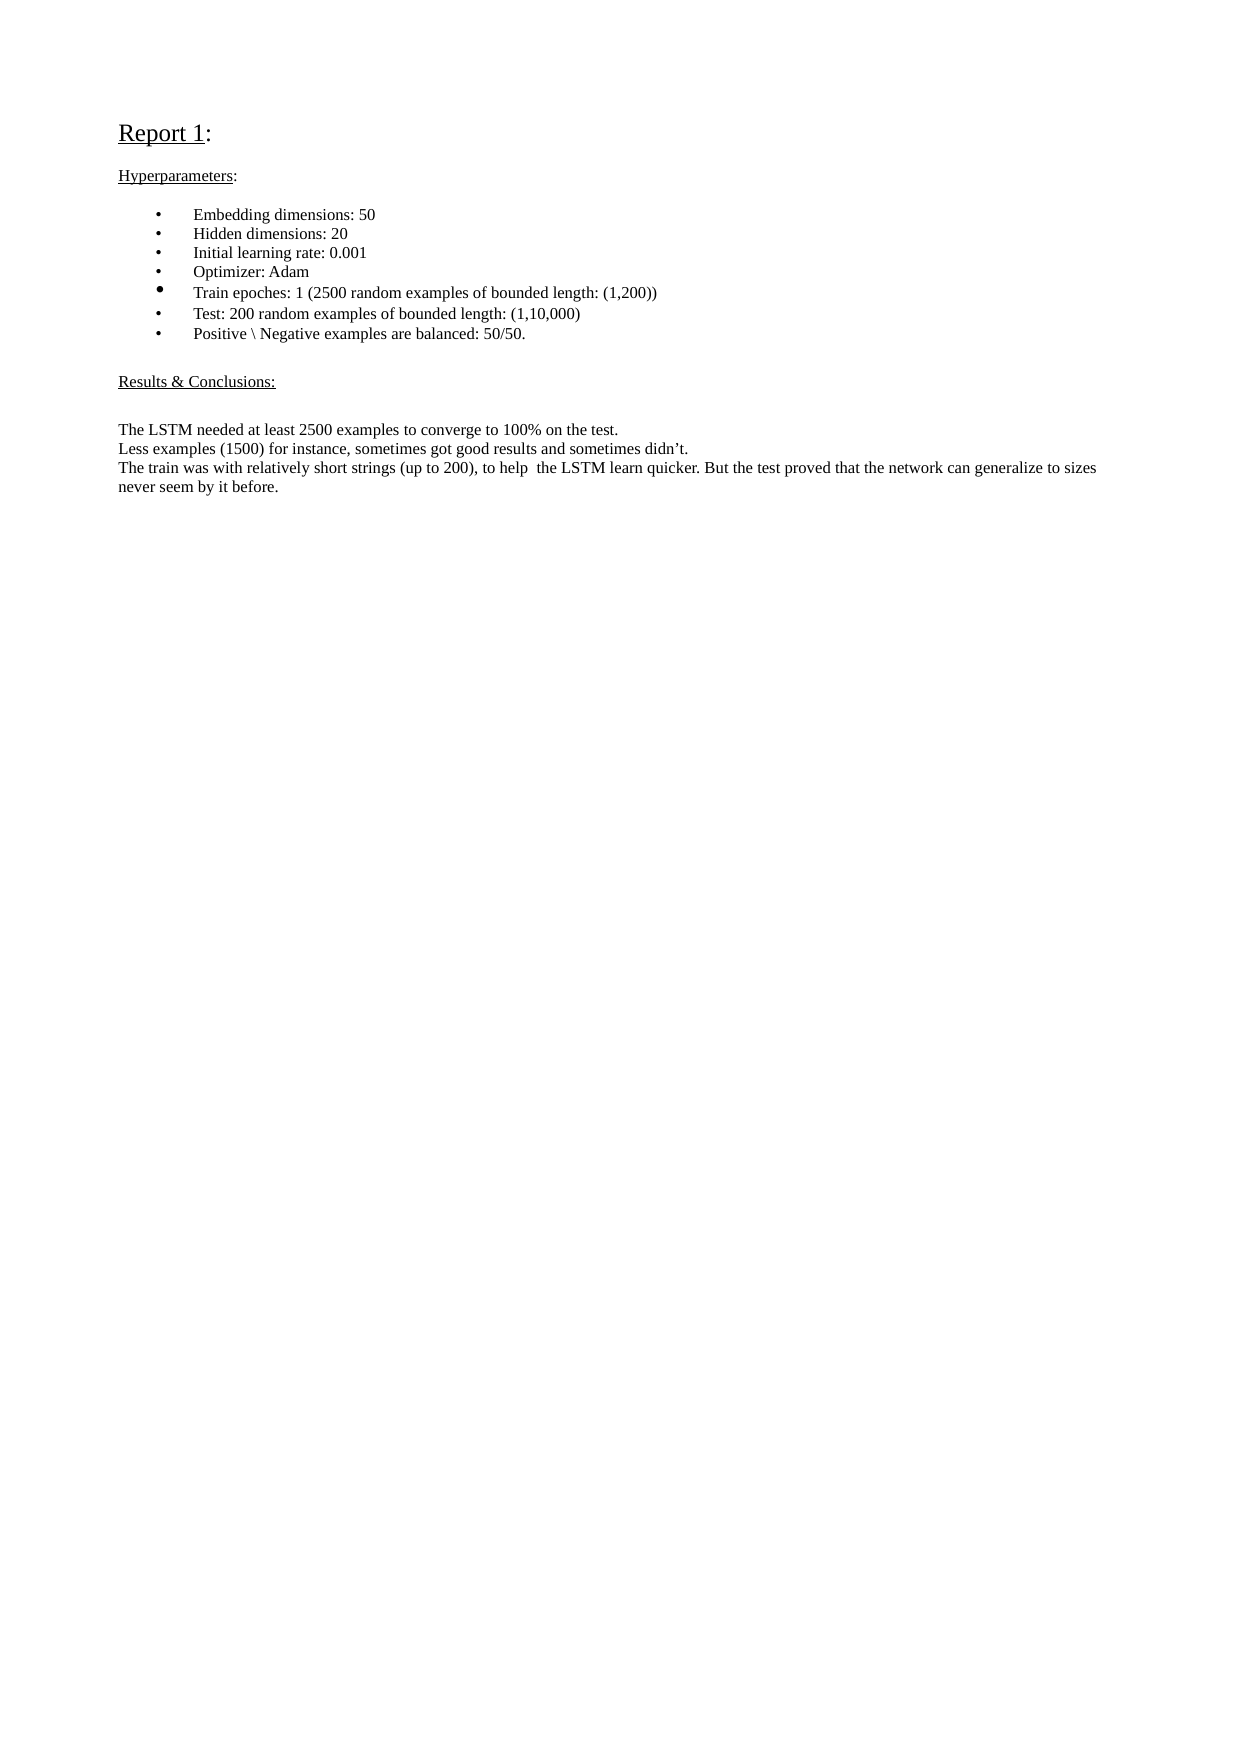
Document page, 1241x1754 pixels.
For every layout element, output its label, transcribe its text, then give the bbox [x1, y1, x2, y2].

text Less examples (1500) for instance, sometimes got good results and sometimes didn’t. [118, 438, 1122, 458]
list Train epoches: 1 (2500 random examples of bounded length: (1,200)) [156, 281, 1122, 304]
list Positive \ Negative examples are balanced: 50/50. [156, 323, 1122, 343]
text The train was with relatively short strings (up to 200), to help the LSTM learn quicker. But the test proved that the network can generalize to sizes never seem by it before. [118, 458, 1122, 496]
text The LSTM needed at least 2500 examples to converge to 100% on the test. [118, 419, 1122, 438]
list Initial learning rate: 0.001 [156, 243, 1122, 262]
text Results & Conclusions: [118, 371, 1122, 391]
list Hidden dimensions: 20 [156, 224, 1122, 243]
list Test: 200 random examples of bounded length: (1,10,000) [156, 304, 1122, 323]
list Embedding dimensions: 50 [156, 204, 1122, 224]
list Optimizer: Adam [156, 262, 1122, 281]
text Hyperparameters: [118, 166, 1122, 185]
text Report 1: [118, 118, 1122, 147]
